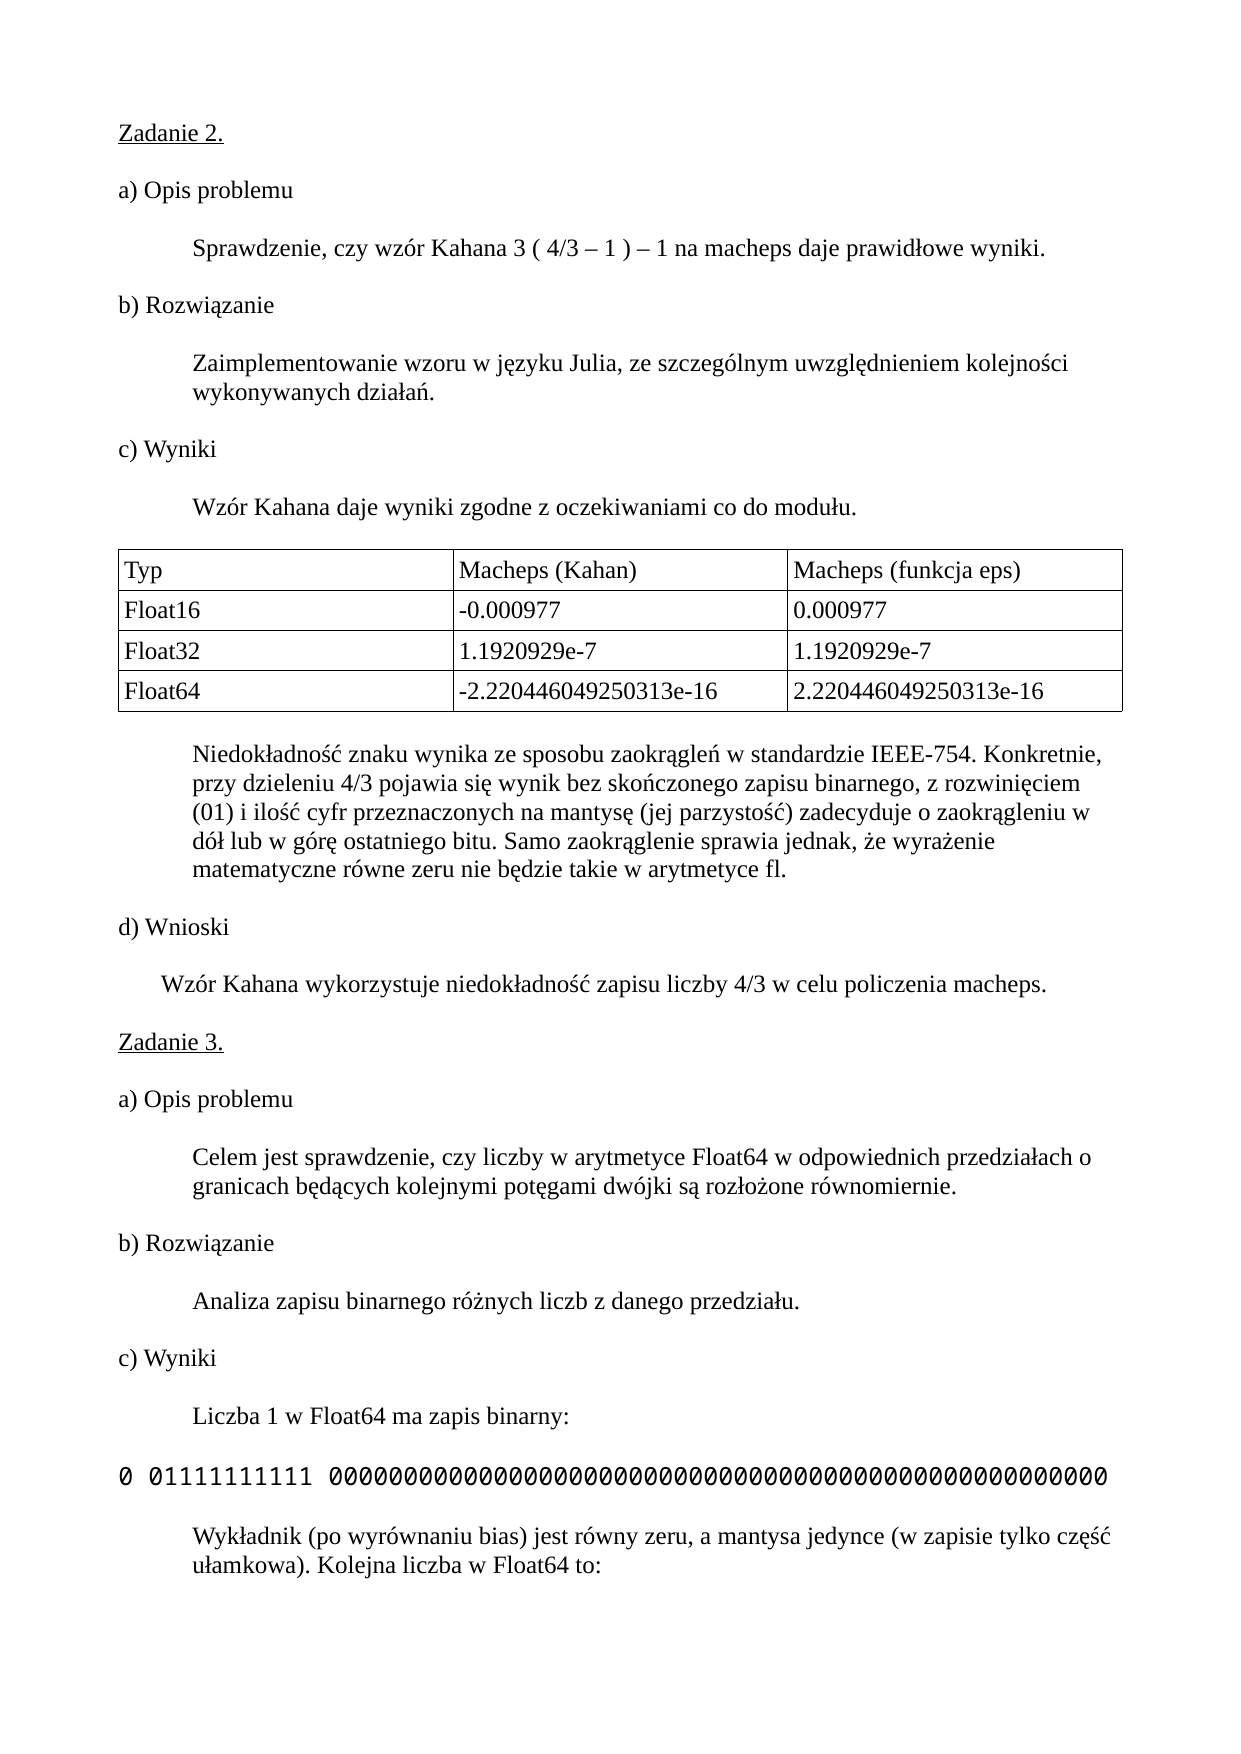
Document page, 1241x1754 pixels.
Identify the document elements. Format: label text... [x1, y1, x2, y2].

text Wykładnik (po wyrównaniu bias) jest równy zeru, a mantysa jedynce (w zapisie tylko część ułamkowa). Kolejna liczba w Float64 to: [192, 1521, 1122, 1578]
text Zaimplementowanie wzoru w języku Julia, ze szczególnym uwzględnieniem kolejności wykonywanych działań. [192, 348, 1122, 406]
text Liczba 1 w Float64 ma zapis binarny: [192, 1401, 1122, 1429]
text Wzór Kahana wykorzystuje niedokładność zapisu liczby 4/3 w celu policzenia macheps. [118, 969, 1122, 998]
text Zadanie 3. [118, 1027, 1122, 1056]
table_header Macheps (Kahan) [454, 550, 787, 590]
table_header Typ [119, 550, 453, 590]
text Niedokładność znaku wynika ze sposobu zaokrągleń w standardzie IEEE-754. Konkretnie, przy dzieleniu 4/3 pojawia się wynik bez skończonego zapisu binarnego, z rozwinięciem (01) i ilość cyfr przeznaczonych na mantysę (jej parzystość) zadecyduje o zaokrągleniu w dół lub w górę ostatniego bitu. Samo zaokrąglenie sprawia jednak, że wyrażenie matematyczne równe zeru nie będzie takie w arytmetyce fl. [192, 739, 1122, 883]
table_cell 1.1920929e-7 [454, 631, 787, 670]
text b) Rozwiązanie [118, 1228, 1122, 1257]
table_cell -0.000977 [454, 591, 787, 630]
table_cell 1.1920929e-7 [788, 631, 1122, 670]
table_cell -2.220446049250313e-16 [454, 671, 787, 711]
text a) Opis problemu [118, 176, 1122, 204]
text d) Wnioski [118, 912, 1122, 941]
table_cell Float64 [119, 671, 453, 711]
text b) Rozwiązanie [118, 291, 1122, 319]
text a) Opis problemu [118, 1084, 1122, 1113]
text c) Wyniki [118, 1343, 1122, 1372]
table_cell 0.000977 [788, 591, 1122, 630]
table_cell 2.220446049250313e-16 [788, 671, 1122, 711]
text Analiza zapisu binarnego różnych liczb z danego przedziału. [192, 1286, 1122, 1314]
text Zadanie 2. [118, 118, 1122, 147]
table_header Macheps (funkcja eps) [788, 550, 1122, 590]
table_cell Float32 [119, 631, 453, 670]
text c) Wyniki [118, 434, 1122, 463]
table_cell Float16 [119, 591, 453, 630]
text Sprawdzenie, czy wzór Kahana 3 ( 4/3 – 1 ) – 1 na macheps daje prawidłowe wyniki. [192, 233, 1122, 262]
text 0 01111111111 0000000000000000000000000000000000000000000000000000 [118, 1458, 1122, 1492]
text Celem jest sprawdzenie, czy liczby w arytmetyce Float64 w odpowiednich przedziałach o granicach będących kolejnymi potęgami dwójki są rozłożone równomiernie. [192, 1142, 1122, 1199]
text Wzór Kahana daje wyniki zgodne z oczekiwaniami co do modułu. [192, 492, 1122, 521]
